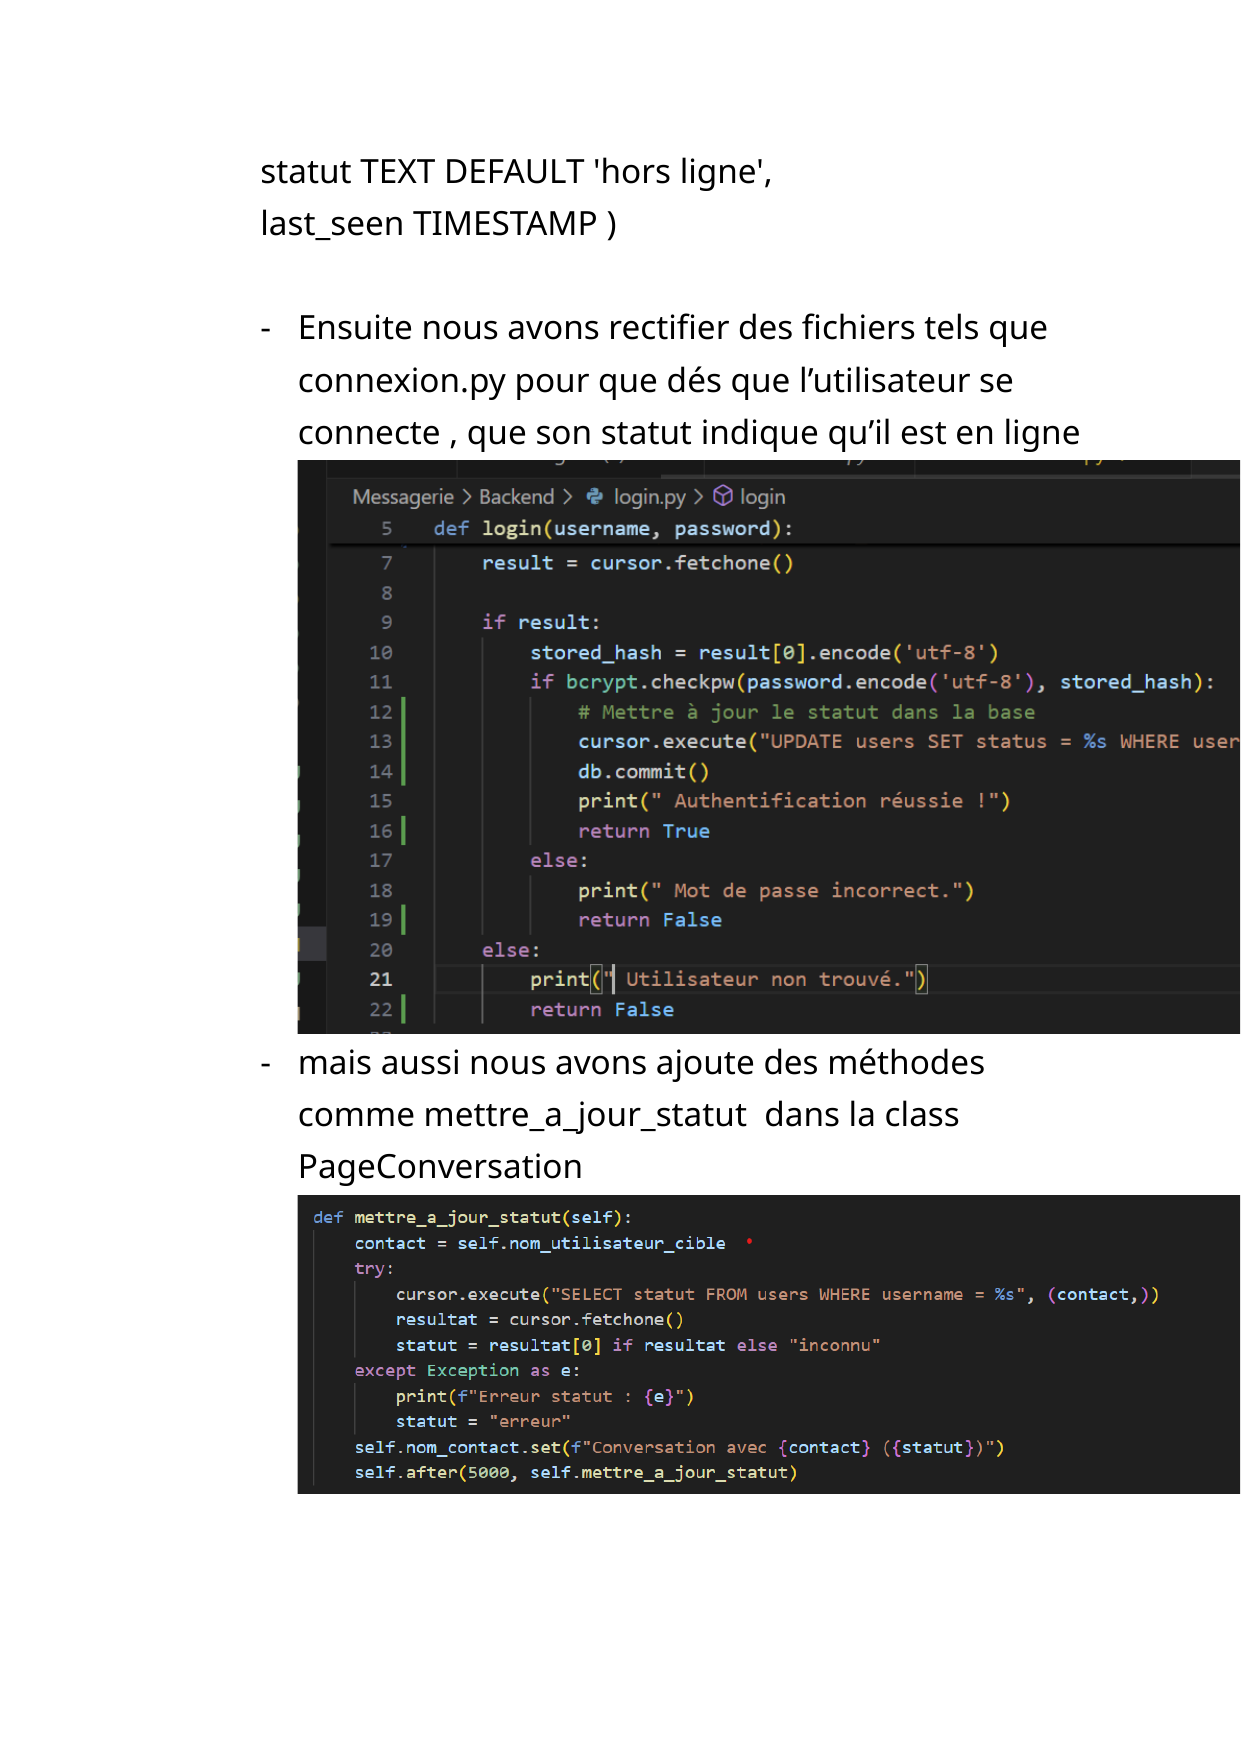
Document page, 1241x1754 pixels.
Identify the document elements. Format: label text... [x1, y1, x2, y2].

list Ensuite nous avons rectifier des fichiers tels que connexion.py pour que dés que l’utilisateur se connecte , que son statut indique qu’il est en ligne [260, 304, 1093, 454]
list statut TEXT DEFAULT 'hors ligne', [260, 148, 1093, 193]
list last_seen TIMESTAMP ) [260, 200, 1093, 245]
list mais aussi nous avons ajoute des méthodes comme mettre_a_jour_statut dans la class PageConversation [260, 1039, 1093, 1188]
